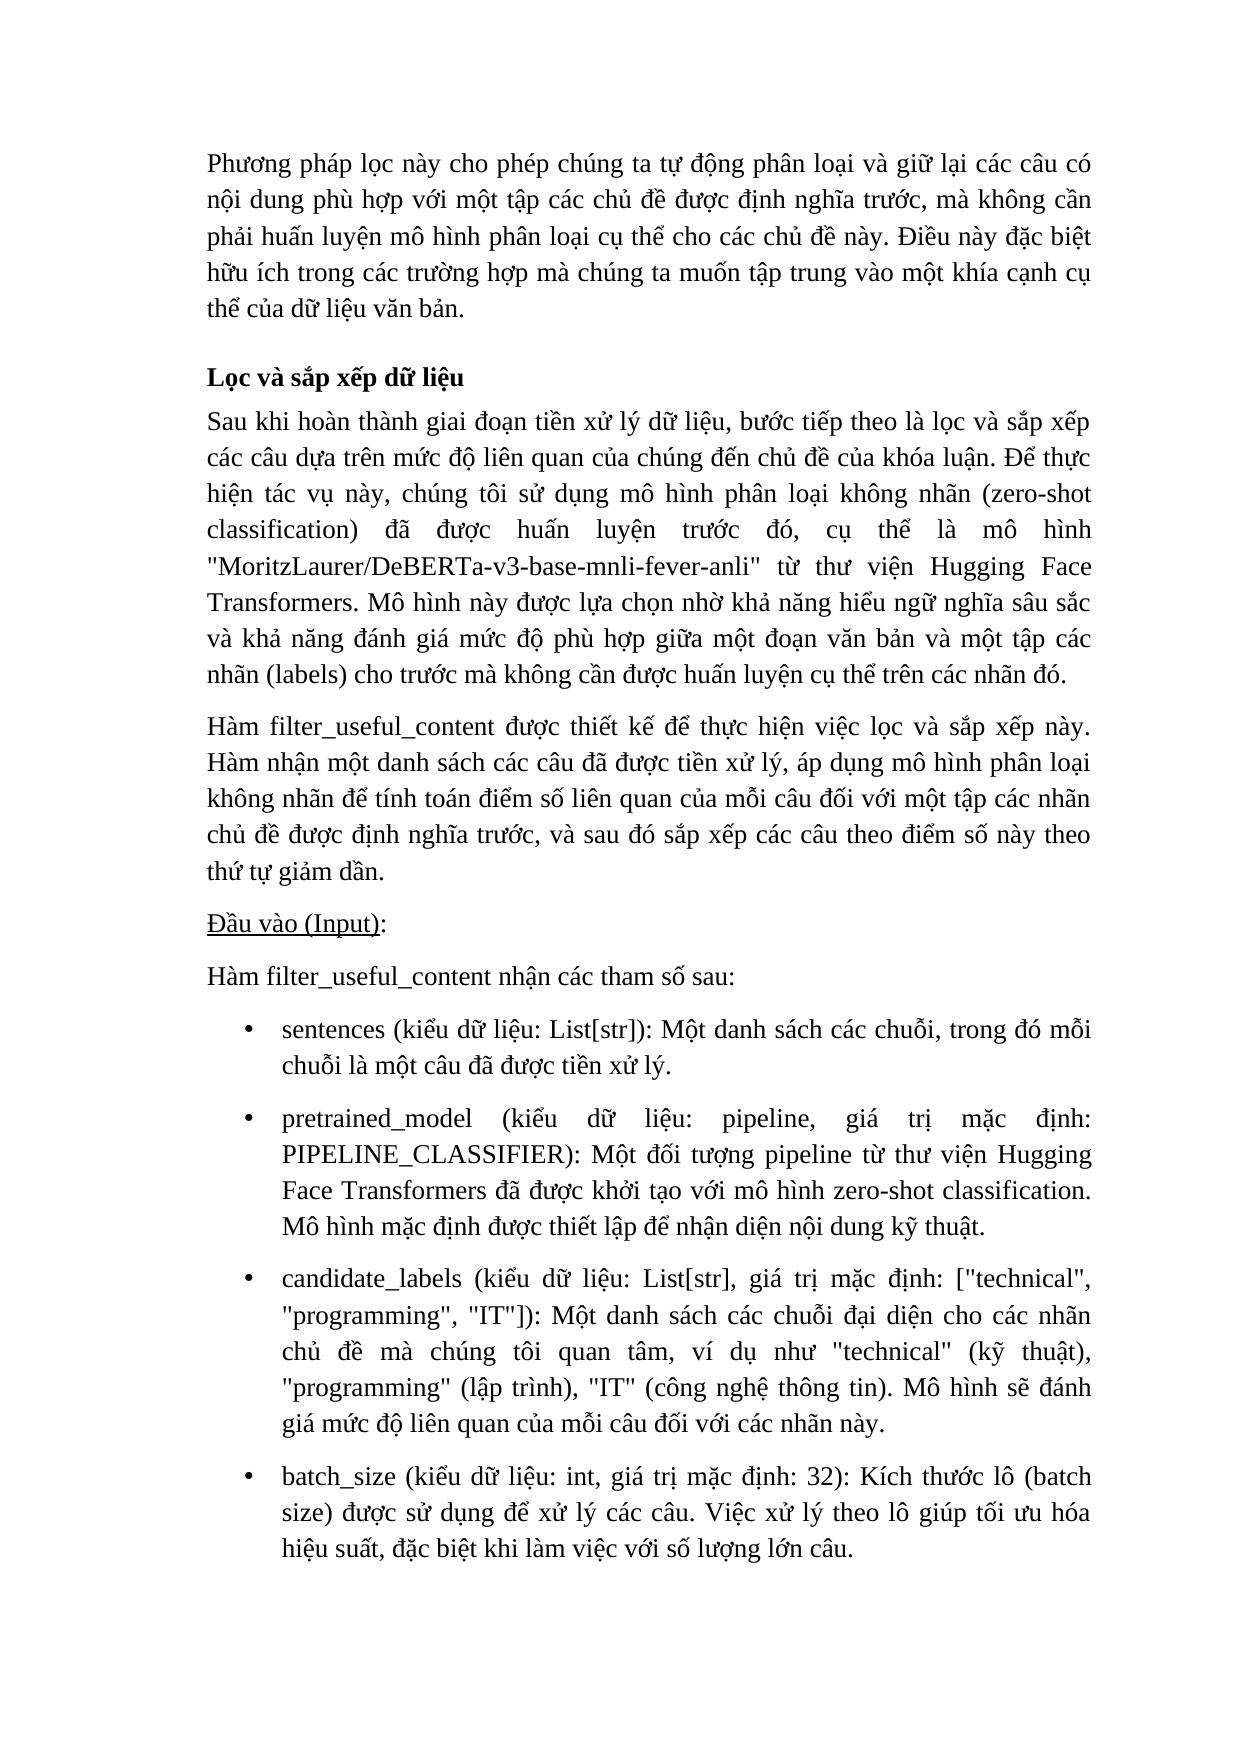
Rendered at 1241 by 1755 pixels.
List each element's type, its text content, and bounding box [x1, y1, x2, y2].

text Đầu vào (Input): [207, 907, 1093, 938]
text Hàm filter_useful_content được thiết kế để thực hiện việc lọc và sắp xếp này. Hàm nhận một danh sách các câu đã được tiền xử lý, áp dụng mô hình phân loại không nhãn để tính toán điểm số liên quan của mỗi câu đối với một tập các nhãn chủ đề được định nghĩa trước, và sau đó sắp xếp các câu theo điểm số này theo thứ tự giảm dần. [207, 711, 1093, 886]
text Sau khi hoàn thành giai đoạn tiền xử lý dữ liệu, bước tiếp theo là lọc và sắp xếp các câu dựa trên mức độ liên quan của chúng đến chủ đề của khóa luận. Để thực hiện tác vụ này, chúng tôi sử dụng mô hình phân loại không nhãn (zero-shot classification) đã được huấn luyện trước đó, cụ thể là mô hình "MoritzLaurer/DeBERTa-v3-base-mnli-fever-anli" từ thư viện Hugging Face Transformers. Mô hình này được lựa chọn nhờ khả năng hiểu ngữ nghĩa sâu sắc và khả năng đánh giá mức độ phù hợp giữa một đoạn văn bản và một tập các nhãn (labels) cho trước mà không cần được huấn luyện cụ thể trên các nhãn đó. [207, 406, 1093, 689]
list pretrained_model (kiểu dữ liệu: pipeline, giá trị mặc định: PIPELINE_CLASSIFIER): Một đối tượng pipeline từ thư viện Hugging Face Transformers đã được khởi tạo với mô hình zero-shot classification. Mô hình mặc định được thiết lập để nhận diện nội dung kỹ thuật. [244, 1102, 1093, 1241]
list sentences (kiểu dữ liệu: List[str]): Một danh sách các chuỗi, trong đó mỗi chuỗi là một câu đã được tiền xử lý. [244, 1013, 1093, 1080]
text Phương pháp lọc này cho phép chúng ta tự động phân loại và giữ lại các câu có nội dung phù hợp với một tập các chủ đề được định nghĩa trước, mà không cần phải huấn luyện mô hình phân loại cụ thể cho các chủ đề này. Điều này đặc biệt hữu ích trong các trường hợp mà chúng ta muốn tập trung vào một khía cạnh cụ thể của dữ liệu văn bản. [207, 148, 1093, 323]
list batch_size (kiểu dữ liệu: int, giá trị mặc định: 32): Kích thước lô (batch size) được sử dụng để xử lý các câu. Việc xử lý theo lô giúp tối ưu hóa hiệu suất, đặc biệt khi làm việc với số lượng lớn câu. [244, 1459, 1093, 1563]
list candidate_labels (kiểu dữ liệu: List[str], giá trị mặc định: ["technical", "programming", "IT"]): Một danh sách các chuỗi đại diện cho các nhãn chủ đề mà chúng tôi quan tâm, ví dụ như "technical" (kỹ thuật), "programming" (lập trình), "IT" (công nghệ thông tin). Mô hình sẽ đánh giá mức độ liên quan của mỗi câu đối với các nhãn này. [244, 1263, 1093, 1438]
text Hàm filter_useful_content nhận các tham số sau: [207, 960, 1093, 991]
subtitle Lọc và sắp xếp dữ liệu [207, 361, 1093, 392]
